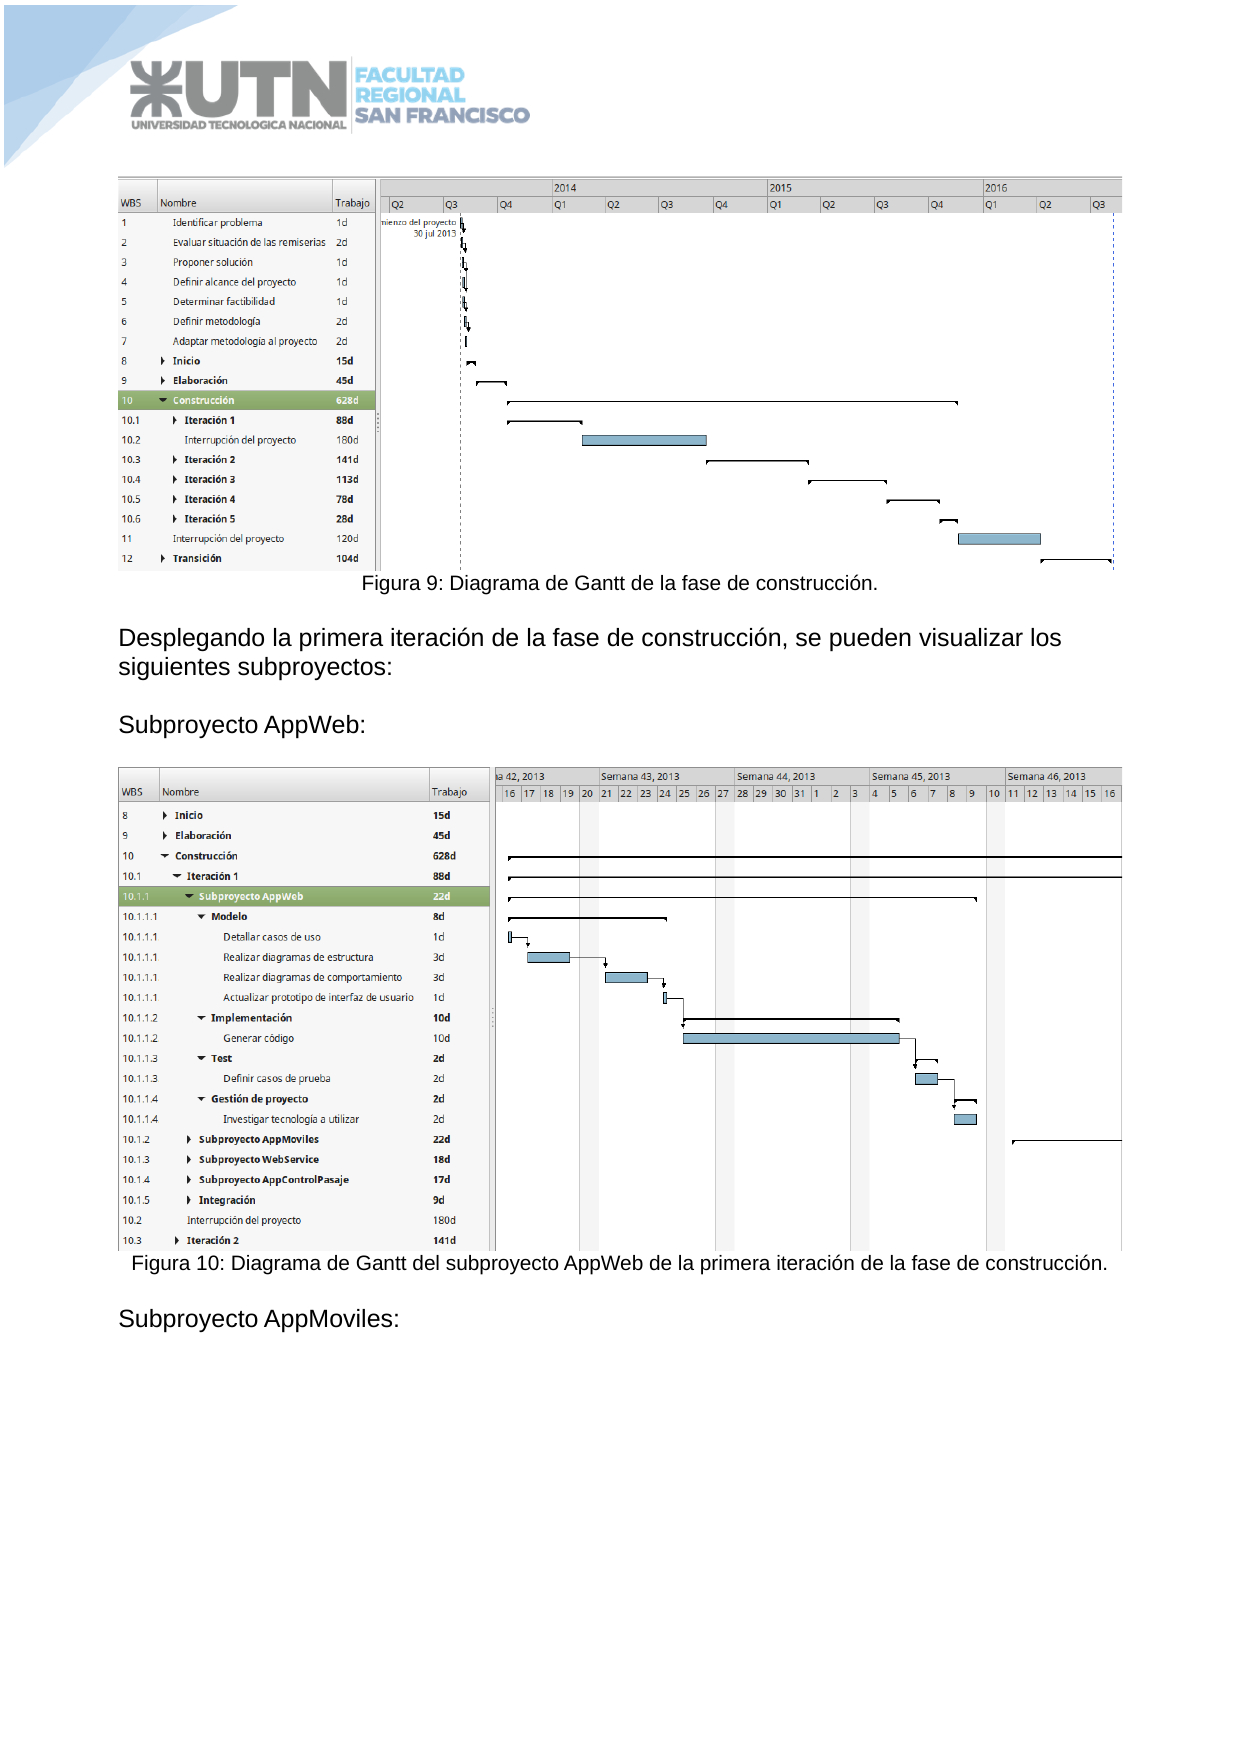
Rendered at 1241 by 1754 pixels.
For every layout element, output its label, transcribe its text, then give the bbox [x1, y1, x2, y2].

text Subproyecto AppMoviles: [118, 1303, 1122, 1332]
text Figura 10: Diagrama de Gantt del subproyecto AppWeb de la primera iteración de la fase de construcción. [118, 1251, 1122, 1275]
picture [118, 767, 1123, 1251]
text Desplegando la primera iteración de la fase de construcción, se pueden visualizar los siguientes subproyectos: [118, 623, 1122, 681]
text Figura 9: Diagrama de Gantt de la fase de construcción. [118, 571, 1122, 594]
picture [3, 5, 532, 169]
text Subproyecto AppWeb: [118, 709, 1122, 738]
picture [118, 176, 1123, 571]
